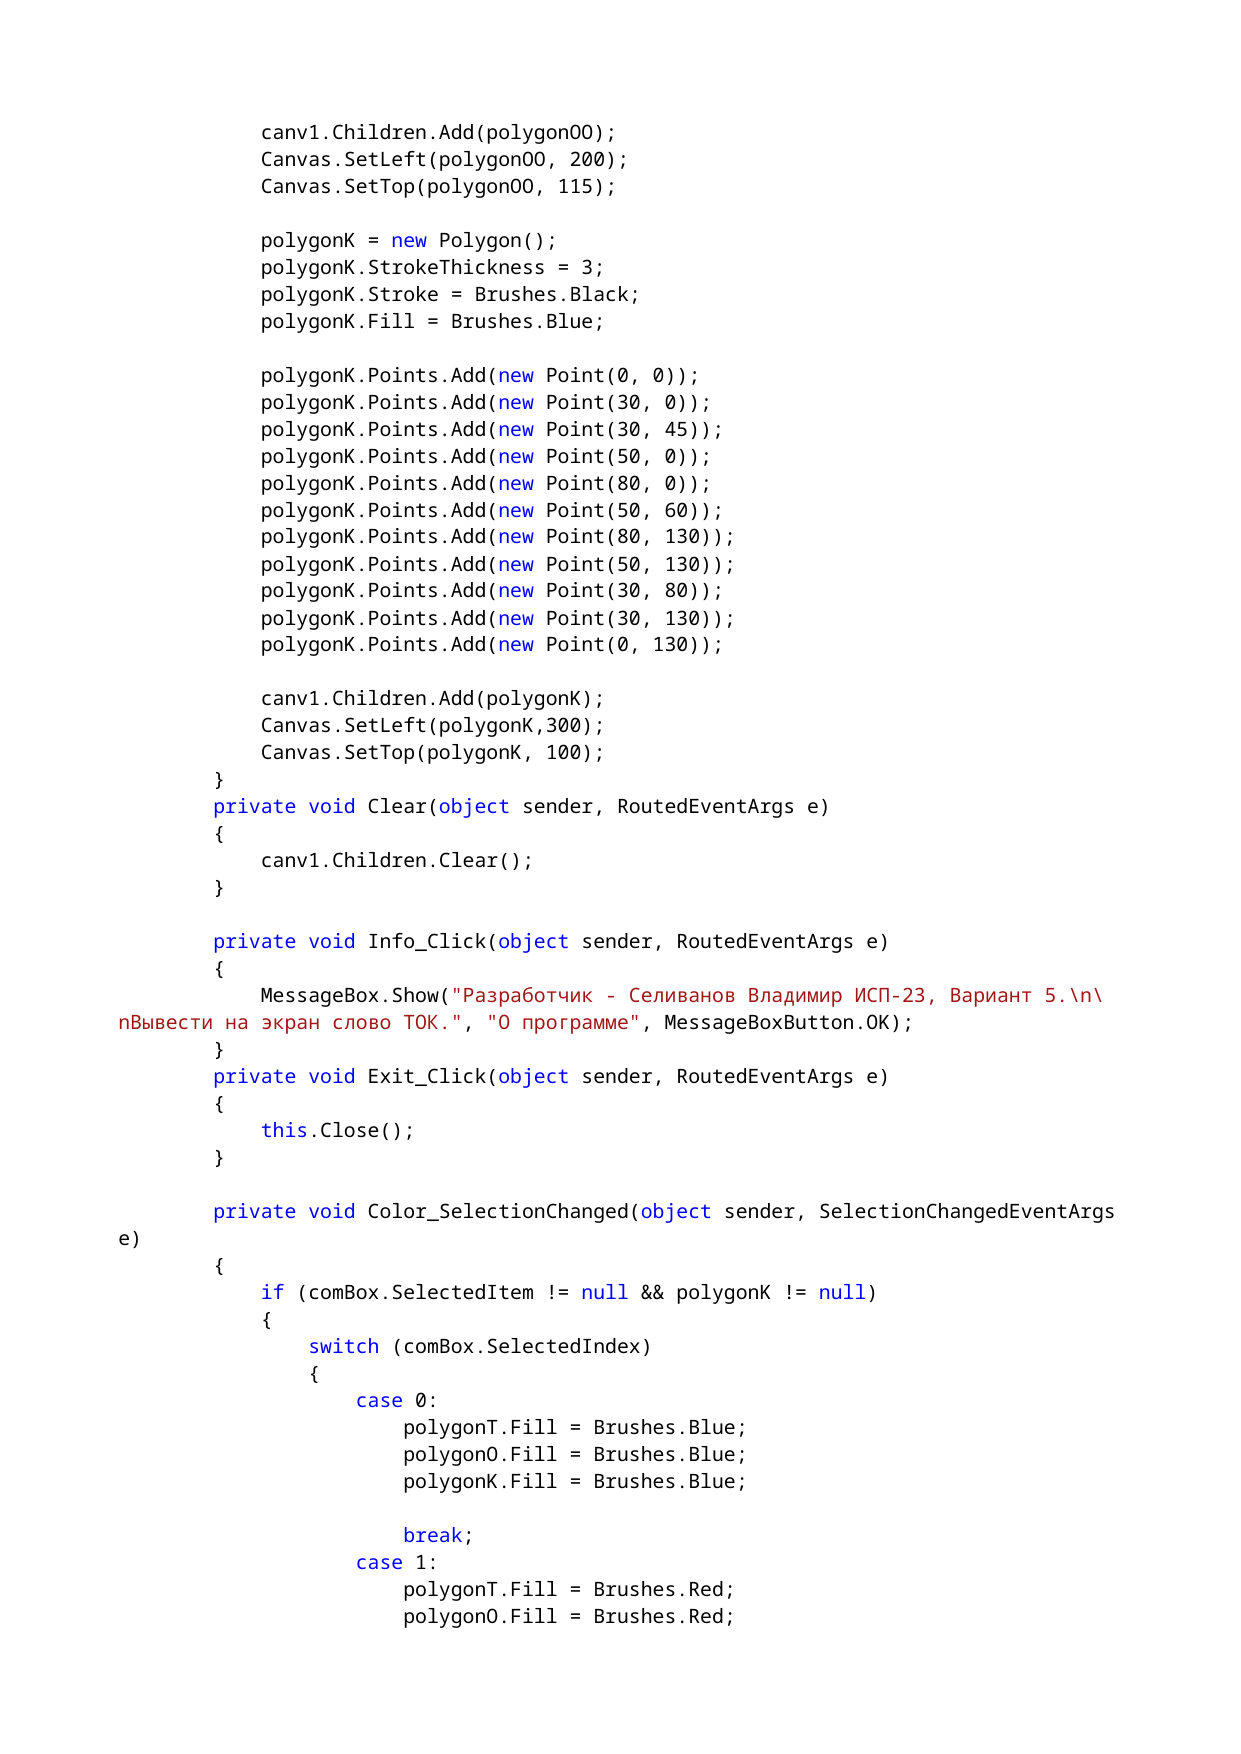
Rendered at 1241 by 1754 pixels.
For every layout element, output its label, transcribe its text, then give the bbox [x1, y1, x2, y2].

text switch (comBox.SelectedIndex) [118, 1332, 1122, 1359]
text polygonK.Points.Add(new Point(0, 130)); [118, 631, 1122, 658]
text polygonK.Points.Add(new Point(80, 0)); [118, 469, 1122, 496]
text polygonK.Points.Add(new Point(50, 60)); [118, 496, 1122, 523]
text Canvas.SetLeft(polygonK,300); [118, 712, 1122, 739]
text polygonT.Fill = Brushes.Red; [118, 1575, 1122, 1602]
text canv1.Children.Add(polygonK); [118, 685, 1122, 712]
text private void Color_SelectionChanged(object sender, SelectionChangedEventArgs e) [118, 1197, 1122, 1251]
text polygonK.Points.Add(new Point(50, 130)); [118, 550, 1122, 577]
text case 0: [118, 1386, 1122, 1413]
text break; [118, 1521, 1122, 1548]
text canv1.Children.Add(polygonOO); [118, 118, 1122, 145]
text polygonK.Fill = Brushes.Blue; [118, 1467, 1122, 1494]
text } [118, 873, 1122, 901]
text polygonK.Points.Add(new Point(30, 130)); [118, 604, 1122, 631]
text private void Info_Click(object sender, RoutedEventArgs e) [118, 927, 1122, 954]
text } [118, 766, 1122, 793]
text { [118, 1359, 1122, 1386]
text polygonK.Stroke = Brushes.Black; [118, 280, 1122, 307]
text canv1.Children.Clear(); [118, 847, 1122, 873]
text if (comBox.SelectedItem != null && polygonK != null) [118, 1278, 1122, 1305]
text Canvas.SetTop(polygonOO, 115); [118, 172, 1122, 199]
text polygonK.Points.Add(new Point(50, 0)); [118, 442, 1122, 469]
text polygonT.Fill = Brushes.Blue; [118, 1413, 1122, 1440]
text private void Exit_Click(object sender, RoutedEventArgs e) [118, 1062, 1122, 1089]
text polygonK = new Polygon(); [118, 226, 1122, 253]
text this.Close(); [118, 1116, 1122, 1143]
text } [118, 1035, 1122, 1062]
text Canvas.SetTop(polygonK, 100); [118, 739, 1122, 766]
text polygonK.StrokeThickness = 3; [118, 253, 1122, 280]
text } [118, 1143, 1122, 1170]
text polygonK.Points.Add(new Point(30, 45)); [118, 415, 1122, 442]
text polygonK.Points.Add(new Point(30, 0)); [118, 388, 1122, 415]
text { [118, 1305, 1122, 1332]
text polygonK.Points.Add(new Point(80, 130)); [118, 523, 1122, 550]
text MessageBox.Show("Разработчик - Селиванов Владимир ИСП-23, Вариант 5.\n\nВывести на экран слово ТОК.", "О программе", MessageBoxButton.OK); [118, 981, 1122, 1035]
text private void Clear(object sender, RoutedEventArgs e) [118, 793, 1122, 819]
text polygonK.Fill = Brushes.Blue; [118, 307, 1122, 334]
text { [118, 819, 1122, 847]
text { [118, 1089, 1122, 1116]
text case 1: [118, 1548, 1122, 1575]
text polygonK.Points.Add(new Point(0, 0)); [118, 361, 1122, 388]
text polygonO.Fill = Brushes.Red; [118, 1602, 1122, 1629]
text { [118, 954, 1122, 981]
text Canvas.SetLeft(polygonOO, 200); [118, 145, 1122, 172]
text polygonK.Points.Add(new Point(30, 80)); [118, 577, 1122, 604]
text { [118, 1251, 1122, 1278]
text polygonO.Fill = Brushes.Blue; [118, 1440, 1122, 1467]
